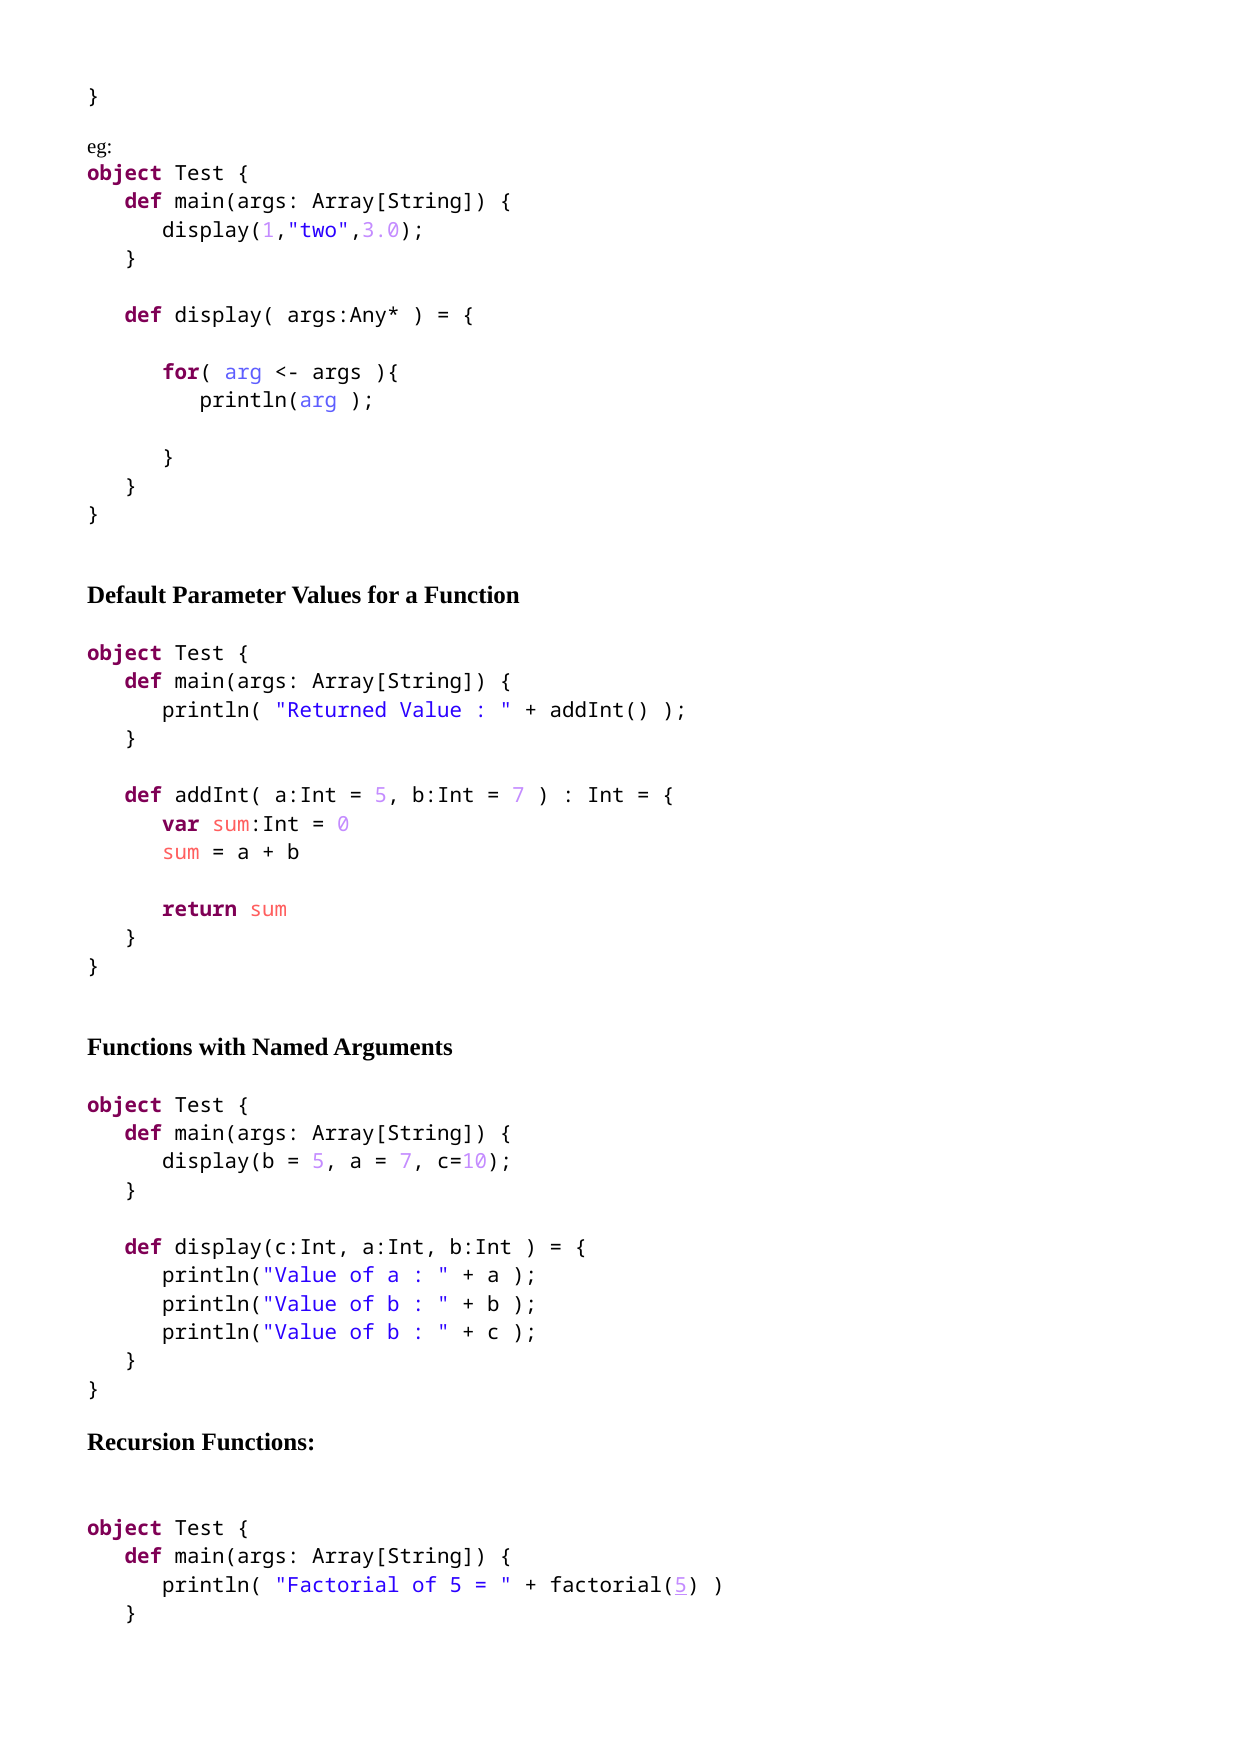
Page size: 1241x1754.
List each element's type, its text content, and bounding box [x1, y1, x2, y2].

text println( "Factorial of 5 = " + factorial(5) ) [87, 1570, 1155, 1598]
text object Test { [87, 158, 1155, 187]
text Default Parameter Values for a Function [87, 581, 1155, 609]
text } [87, 951, 1155, 979]
text Recursion Functions: [87, 1427, 1155, 1455]
text } [87, 499, 1155, 528]
text } [87, 1598, 1155, 1627]
text } [87, 442, 1155, 471]
text } [87, 922, 1155, 951]
text object Test { [87, 1513, 1155, 1541]
text return sum [87, 894, 1155, 922]
text } [87, 1175, 1155, 1203]
text Functions with Named Arguments [87, 1032, 1155, 1061]
text } [87, 1346, 1155, 1374]
text def display(c:Int, a:Int, b:Int ) = { [87, 1232, 1155, 1260]
text def main(args: Array[String]) { [87, 1118, 1155, 1147]
text def main(args: Array[String]) { [87, 667, 1155, 695]
text } [87, 471, 1155, 499]
text var sum:Int = 0 [87, 809, 1155, 837]
text println("Value of b : " + c ); [87, 1317, 1155, 1346]
text def addInt( a:Int = 5, b:Int = 7 ) : Int = { [87, 780, 1155, 809]
text for( arg <- args ){ [87, 357, 1155, 386]
text println("Value of b : " + b ); [87, 1289, 1155, 1317]
text sum = a + b [87, 837, 1155, 866]
text object Test { [87, 1090, 1155, 1118]
text def display( args:Any* ) = { [87, 300, 1155, 329]
text object Test { [87, 638, 1155, 667]
text def main(args: Array[String]) { [87, 187, 1155, 215]
text def main(args: Array[String]) { [87, 1541, 1155, 1570]
text } [87, 723, 1155, 752]
text eg: [87, 134, 1155, 158]
text println( "Returned Value : " + addInt() ); [87, 695, 1155, 723]
text display(b = 5, a = 7, c=10); [87, 1147, 1155, 1175]
text } [87, 243, 1155, 272]
text } [87, 82, 1155, 110]
text } [87, 1374, 1155, 1402]
text println(arg ); [87, 386, 1155, 414]
text display(1,"two",3.0); [87, 215, 1155, 243]
text println("Value of a : " + a ); [87, 1260, 1155, 1289]
